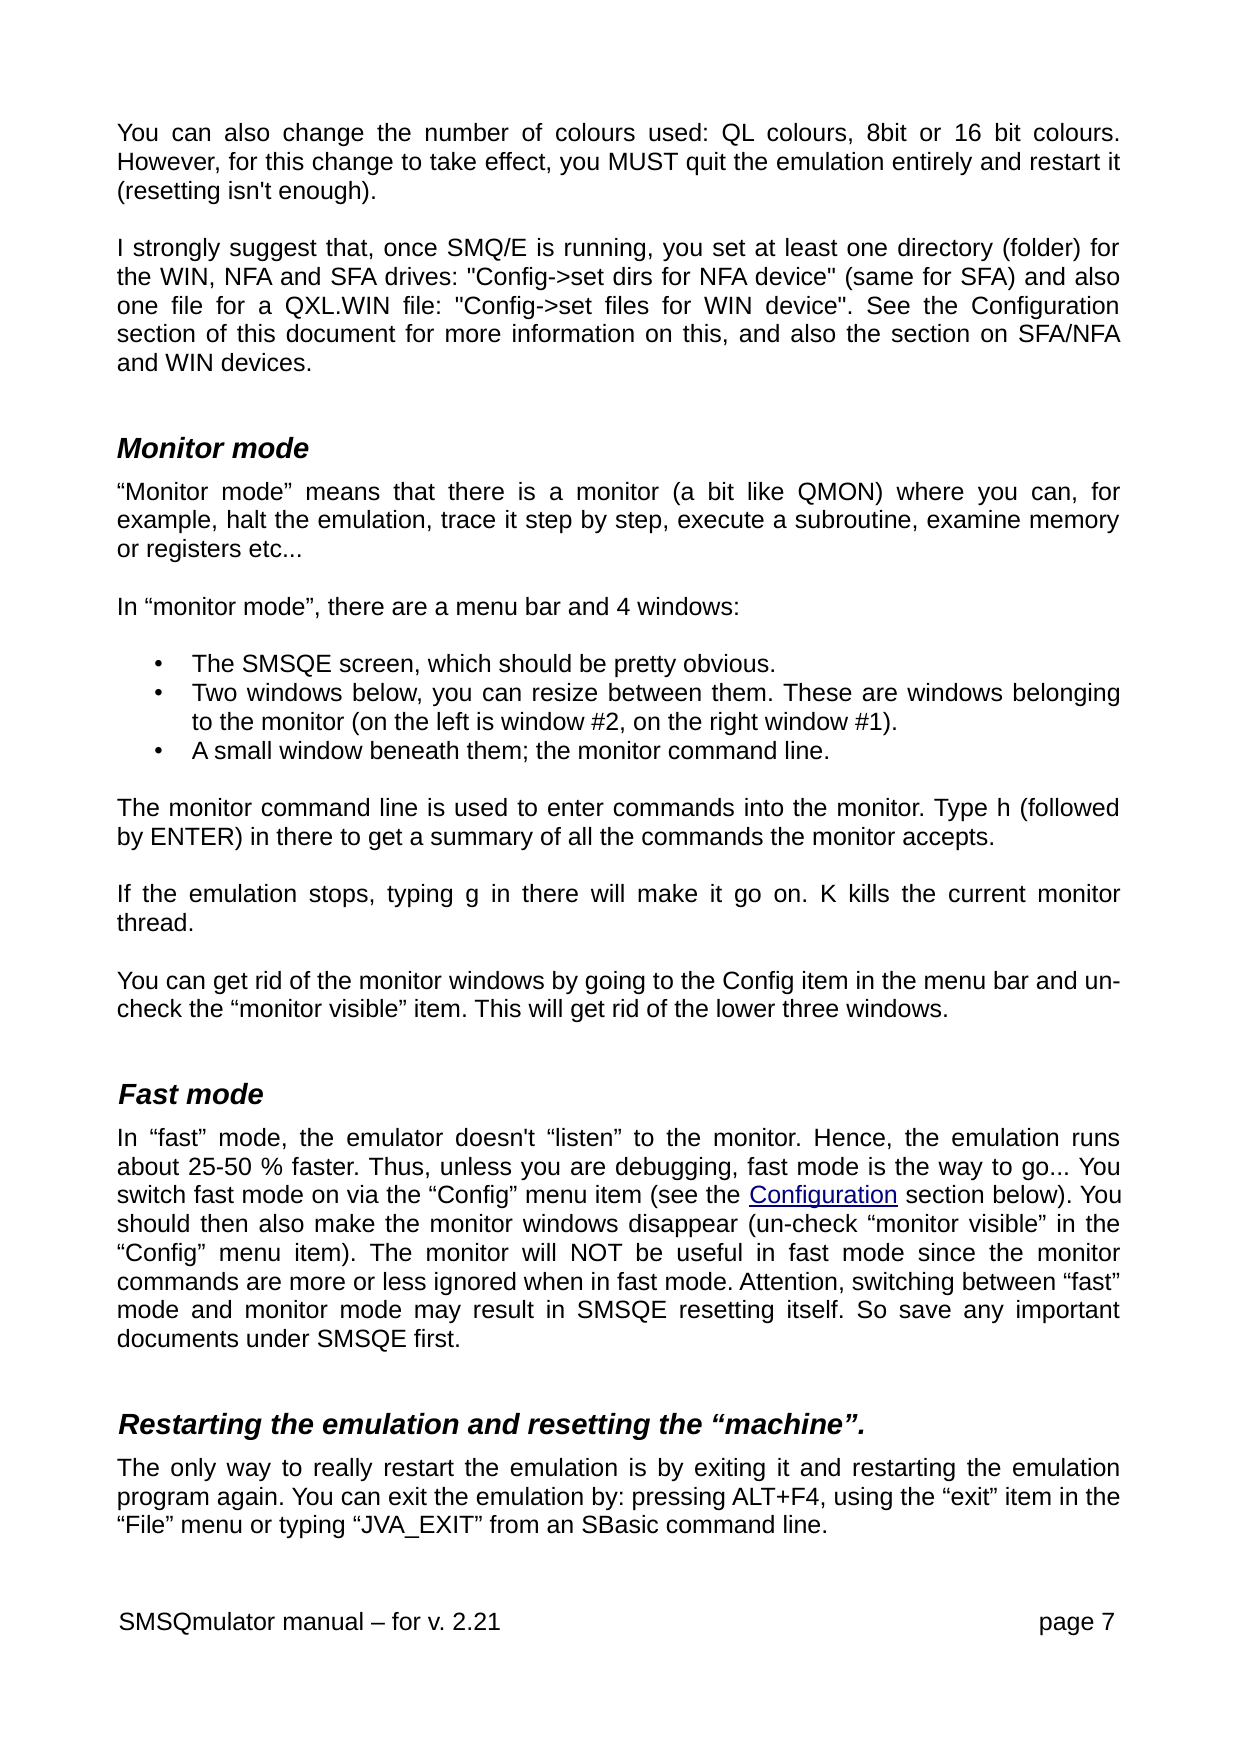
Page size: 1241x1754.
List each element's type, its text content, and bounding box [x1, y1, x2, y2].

subtitle Monitor mode [117, 431, 1122, 464]
text You can also change the number of colours used: QL colours, 8bit or 16 bit colours. However, for this change to take effect, you MUST quit the emulation entirely and restart it (resetting isn't enough). [117, 118, 1122, 204]
text The monitor command line is used to enter commands into the monitor. Type h (followed by ENTER) in there to get a summary of all the commands the monitor accepts. [117, 793, 1122, 851]
text “Monitor mode” means that there is a monitor (a bit like QMON) where you can, for example, halt the emulation, trace it step by step, execute a subroutine, examine memory or registers etc... [117, 477, 1122, 563]
text In “fast” mode, the emulator doesn't “listen” to the monitor. Hence, the emulation runs about 25-50 % faster. Thus, unless you are debugging, fast mode is the way to go... You switch fast mode on via the “Config” menu item (see the Configuration section below). You should then also make the monitor windows disappear (un-check “monitor visible” in the “Config” menu item). The monitor will NOT be useful in fast mode since the monitor commands are more or less ignored when in fast mode. Attention, switching between “fast” mode and monitor mode may result in SMSQE resetting itself. So save any important documents under SMSQE first. [117, 1123, 1122, 1353]
text The only way to really restart the emulation is by exiting it and restarting the emulation program again. You can exit the emulation by: pressing ALT+F4, using the “exit” item in the “File” menu or typing “JVA_EXIT” from an SBasic command line. [117, 1453, 1122, 1539]
subtitle Restarting the emulation and resetting the “machine”. [118, 1407, 1122, 1440]
text You can get rid of the monitor windows by going to the Config item in the menu bar and un-check the “monitor visible” item. This will get rid of the lower three windows. [117, 966, 1122, 1023]
list Two windows below, you can resize between them. These are windows belonging to the monitor (on the left is window #2, on the right window #1). [154, 678, 1122, 736]
list The SMSQE screen, which should be pretty obvious. [154, 649, 1122, 678]
text In “monitor mode”, there are a menu bar and 4 windows: [117, 592, 1122, 620]
text I strongly suggest that, once SMQ/E is running, you set at least one directory (folder) for the WIN, NFA and SFA drives: "Config->set dirs for NFA device" (same for SFA) and also one file for a QXL.WIN file: "Config->set files for WIN device". See the Configuration section of this document for more information on this, and also the section on SFA/NFA and WIN devices. [117, 233, 1122, 377]
text If the emulation stops, typing g in there will make it go on. K kills the current monitor thread. [117, 879, 1122, 937]
subtitle Fast mode [118, 1077, 1122, 1111]
list A small window beneath them; the monitor command line. [154, 736, 1122, 764]
